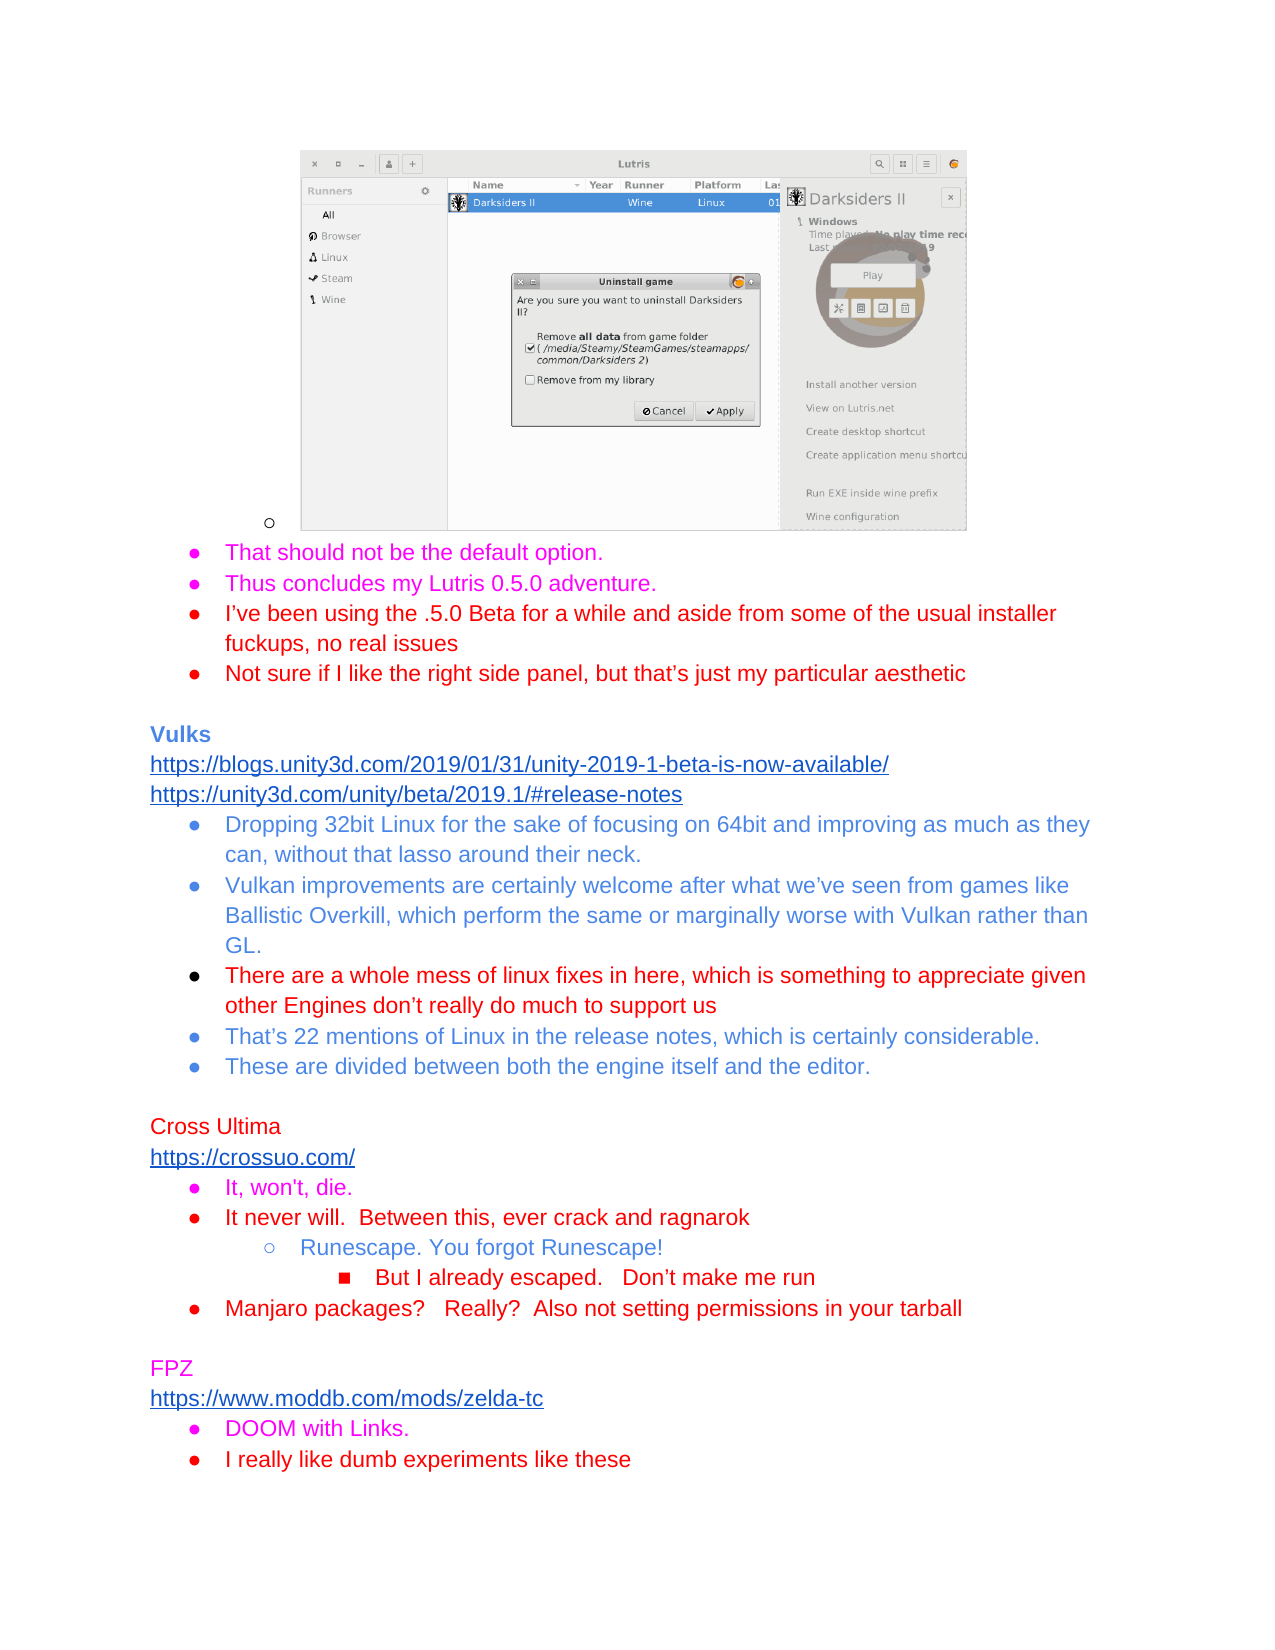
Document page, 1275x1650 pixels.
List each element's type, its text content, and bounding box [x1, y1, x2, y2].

list But I already escaped. Don’t make me run [337, 1264, 1125, 1291]
text FPZ [150, 1355, 1125, 1381]
list Dropping 32bit Linux for the sake of focusing on 64bit and improving as much as they can, without that lasso around their neck. [187, 811, 1125, 868]
text Cross Ultima [150, 1113, 1125, 1139]
list I’ve been using the .5.0 Beta for a while and aside from some of the usual installer fuckups, no real issues [187, 600, 1125, 656]
list There are a whole mess of linux fixes in here, which is something to appreciate given other Engines don’t really do much to support us [187, 962, 1125, 1019]
list It, won't, die. [187, 1174, 1125, 1200]
picture [300, 150, 967, 531]
list That’s 22 mentions of Linux in the release notes, which is certainly considerable. [187, 1023, 1125, 1049]
list Thus concludes my Lutris 0.5.0 adventure. [187, 569, 1125, 596]
list These are divided between both the engine itself and the editor. [187, 1053, 1125, 1079]
list DOOM with Links. [187, 1415, 1125, 1442]
list Runescape. You forgot Runescape! [262, 1234, 1125, 1260]
text https://unity3d.com/unity/beta/2019.1/#release-notes [150, 781, 1125, 807]
text Vulks [150, 721, 1125, 747]
text https://www.moddb.com/mods/zelda-tc [150, 1385, 1125, 1411]
text https://crossuo.com/ [150, 1143, 1125, 1170]
list I really like dumb experiments like these [187, 1446, 1125, 1472]
text https://blogs.unity3d.com/2019/01/31/unity-2019-1-beta-is-now-available/ [150, 751, 1125, 777]
list It never will. Between this, ever crack and ragnarok [187, 1204, 1125, 1230]
list Not sure if I like the right side panel, but that’s just my particular aesthetic [187, 660, 1125, 686]
list That should not be the default option. [187, 539, 1125, 566]
list Vulkan improvements are certainly welcome after what we’ve seen from games like Ballistic Overkill, which perform the same or marginally worse with Vulkan rather than GL. [187, 872, 1125, 958]
list Manjaro packages? Really? Also not setting permissions in your tarball [187, 1294, 1125, 1321]
